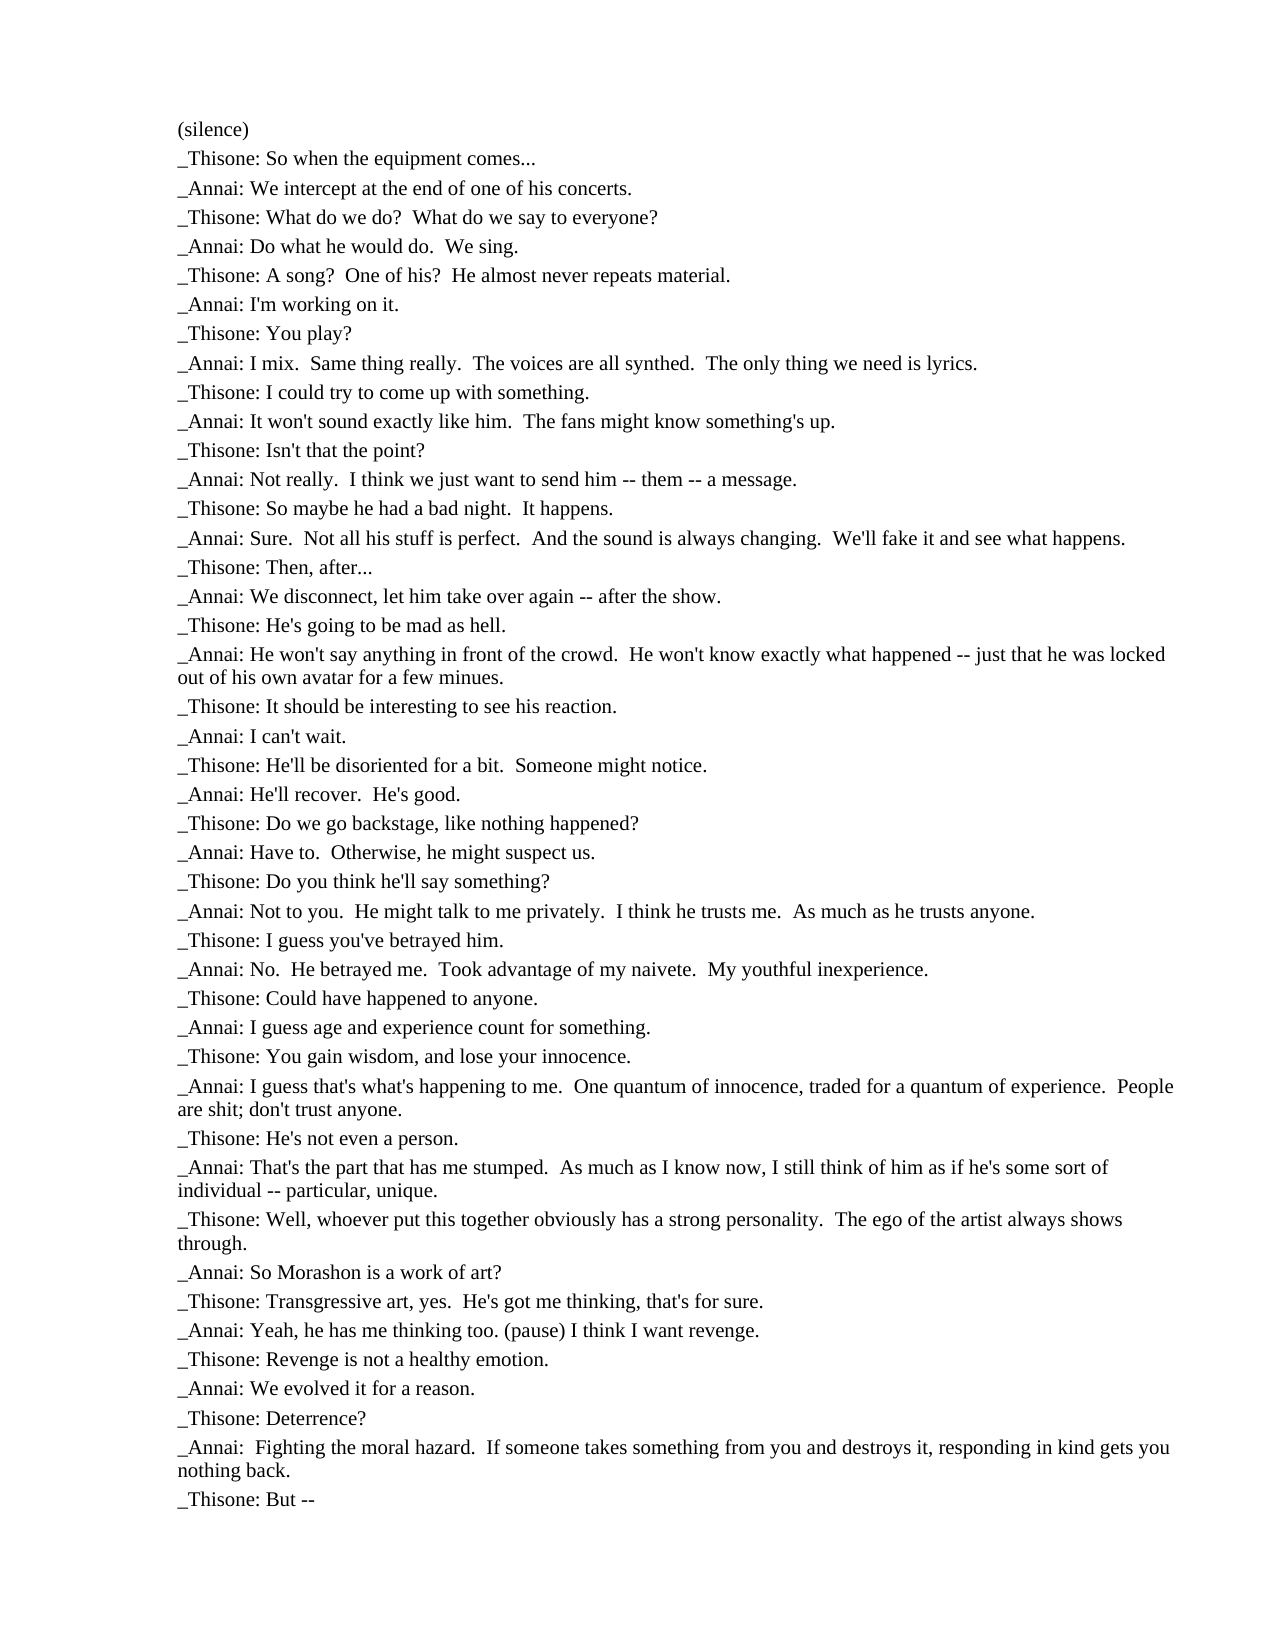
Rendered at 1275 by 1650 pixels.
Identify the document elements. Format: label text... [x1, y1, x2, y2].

text _Annai: Not really. I think we just want to send him -- them -- a message. [797, 468, 1186, 491]
text _Annai: That's the part that has me stumped. As much as I know now, I still think of him as if he's some sort of individual -- particular, unique. [438, 1156, 1186, 1202]
text _Annai: I mix. Same thing really. The voices are all synthed. The only thing we need is lyrics. [978, 351, 1186, 374]
text _Thisone: He's going to be mad as hell. [506, 614, 1186, 637]
text _Thisone: I could try to come up with something. [590, 381, 1186, 404]
text _Thisone: Do you think he'll say something? [550, 870, 1186, 893]
text _Annai: I guess that's what's happening to me. One quantum of innocence, traded for a quantum of experience. People are shit; don't trust anyone. [177, 1074, 1186, 1121]
text _Thisone: Transgressive art, yes. He's got me thinking, that's for sure. [764, 1290, 1186, 1313]
text _Thisone: Deterrence? [366, 1406, 1186, 1429]
text _Annai: Yeah, he has me thinking too. (pause) I think I want revenge. [760, 1319, 1186, 1342]
text _Annai: I guess age and experience count for something. [651, 1016, 1186, 1039]
text (silence) [249, 118, 1186, 141]
text _Thisone: Could have happened to anyone. [538, 987, 1186, 1010]
text _Thisone: Then, after... [373, 556, 1186, 579]
text _Thisone: He'll be disoriented for a bit. Someone might notice. [707, 754, 1186, 777]
text _Annai: We intercept at the end of one of his concerts. [632, 176, 1186, 199]
text _Thisone: Revenge is not a healthy emotion. [549, 1348, 1186, 1371]
text _Annai: He'll recover. He's good. [461, 783, 1186, 806]
text _Thisone: So maybe he had a bad night. It happens. [613, 497, 1186, 520]
text _Thisone: But -- [315, 1488, 1186, 1511]
text _Thisone: So when the equipment comes... [536, 147, 1186, 170]
text _Thisone: Well, whoever put this together obviously has a strong personality. The ego of the artist always shows through. [247, 1208, 1186, 1254]
text _Annai: So Morashon is a work of art? [502, 1261, 1186, 1284]
text _Annai: We disconnect, let him take over again -- after the show. [722, 585, 1186, 608]
text _Annai: Fighting the moral hazard. If someone takes something from you and destroys it, responding in kind gets you nothing back. [291, 1436, 1186, 1482]
text _Thisone: What do we do? What do we say to everyone? [658, 206, 1186, 229]
text _Thisone: He's not even a person. [459, 1127, 1186, 1150]
text _Annai: I can't wait. [177, 724, 1186, 748]
text _Thisone: Do we go backstage, like nothing happened? [639, 812, 1186, 835]
text _Annai: Not to you. He might talk to me privately. I think he trusts me. As much as he trusts anyone. [177, 899, 1186, 923]
text _Annai: Do what he would do. We sing. [519, 235, 1186, 258]
text _Thisone: You gain wisdom, and lose your innocence. [631, 1045, 1186, 1068]
text _Thisone: It should be interesting to see his reaction. [617, 695, 1186, 718]
text _Annai: No. He betrayed me. Took advantage of my naivete. My youthful inexperience. [929, 958, 1186, 981]
text _Annai: Have to. Otherwise, he might suspect us. [596, 841, 1186, 864]
text _Annai: He won't say anything in front of the crowd. He won't know exactly what happened -- just that he was locked out of his own avatar for a few minues. [504, 643, 1186, 689]
text _Thisone: You play? [352, 322, 1186, 345]
text _Thisone: I guess you've betrayed him. [504, 929, 1186, 952]
text _Annai: We evolved it for a reason. [475, 1377, 1186, 1400]
text _Annai: It won't sound exactly like him. The fans might know something's up. [836, 410, 1186, 433]
text _Thisone: A song? One of his? He almost never repeats material. [731, 264, 1186, 287]
text _Annai: I'm working on it. [399, 293, 1186, 316]
text _Thisone: Isn't that the point? [425, 439, 1186, 462]
